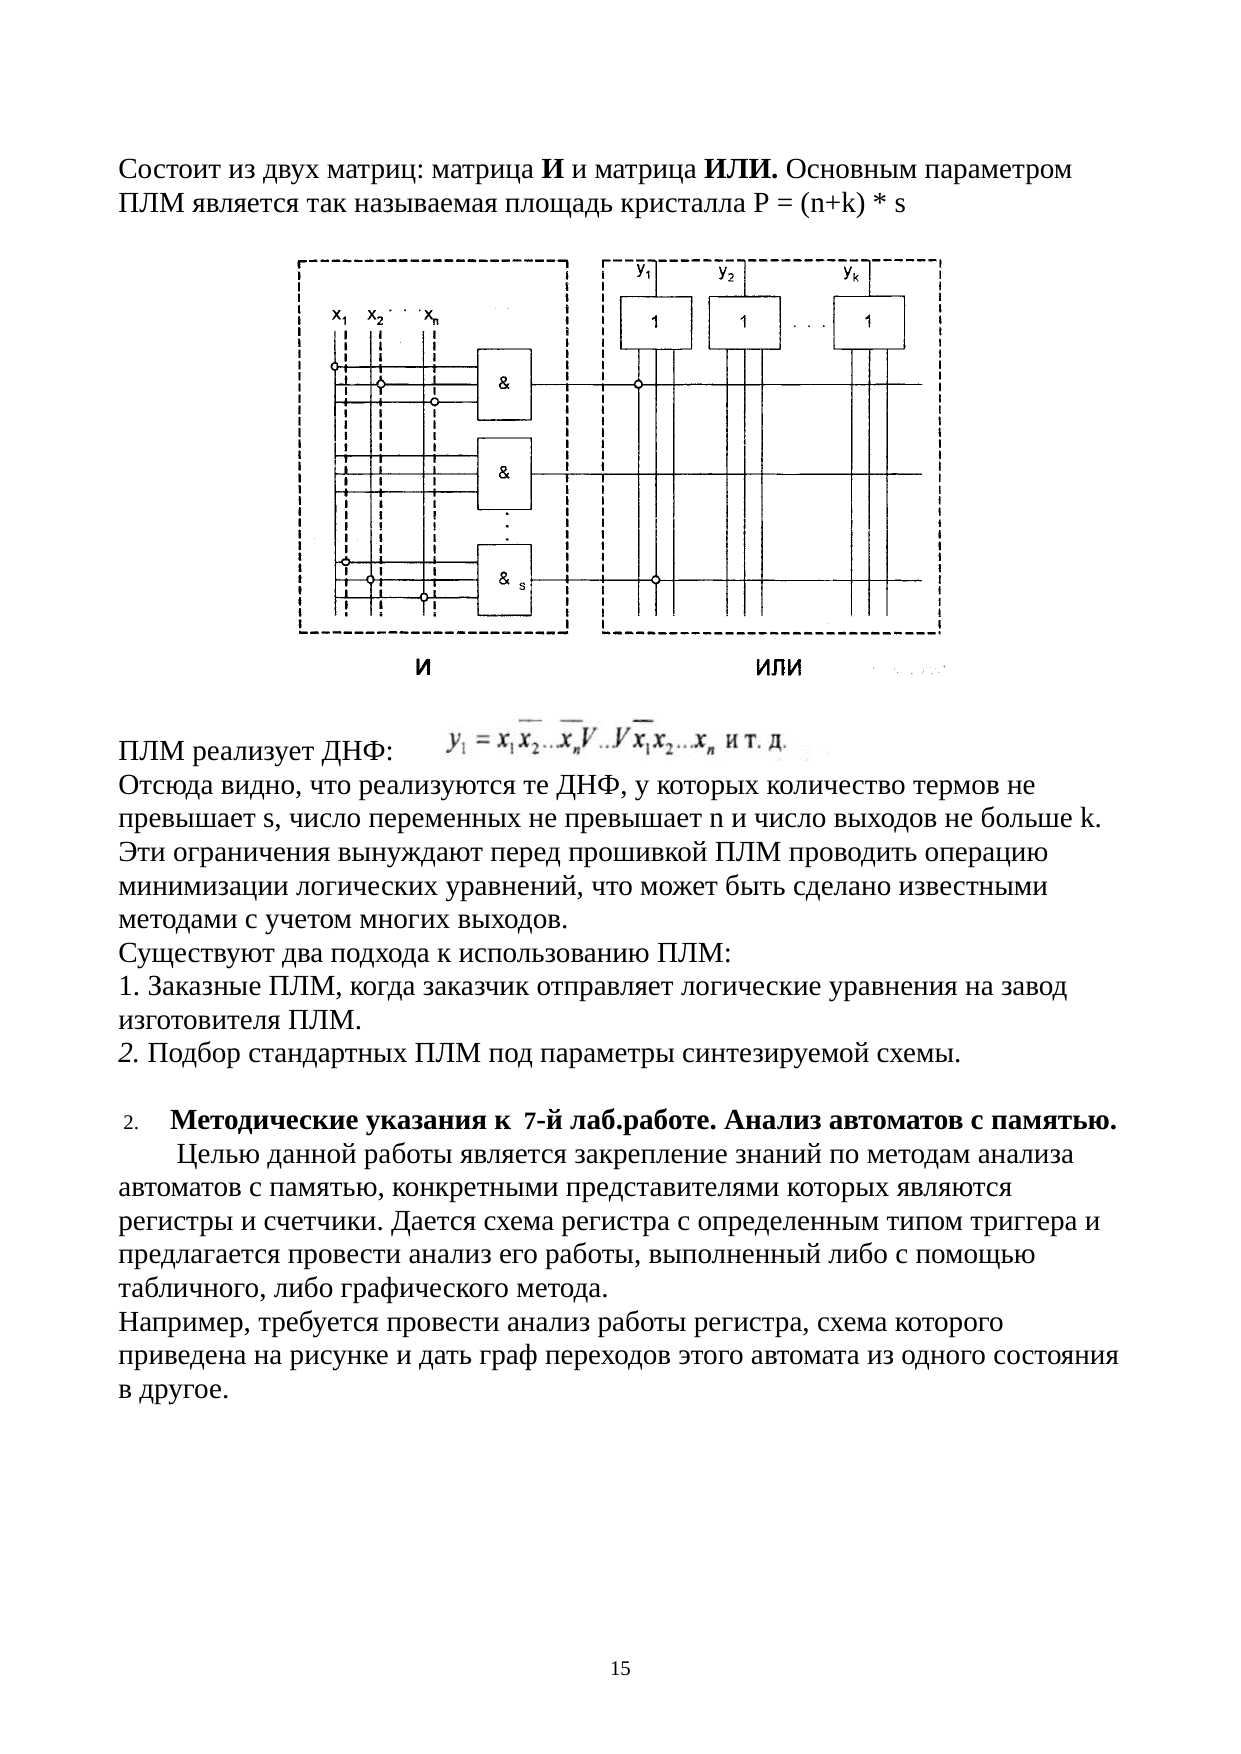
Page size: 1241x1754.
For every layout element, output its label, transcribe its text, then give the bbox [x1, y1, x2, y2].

list Методические указания к 7-й лаб.работе. Анализ автоматов с памятью. [118, 1102, 1122, 1136]
text Состоит из двух матриц: матрица И и матрица ИЛИ. Основным параметром ПЛМ является так называемая площадь кристалла Р = (n+k) * s [118, 152, 1122, 219]
picture [292, 252, 949, 679]
picture [444, 713, 829, 761]
text Целью данной работы является закрепление знаний по методам анализа автоматов с памятью, конкретными представителями которых являются регистры и счетчики. Дается схема регистра с определенным типом триггера и предлагается провести анализ его работы, выполненный либо с помощью табличного, либо графического метода. [118, 1136, 1122, 1304]
text ПЛМ реализует ДНФ: [118, 714, 1122, 767]
text 1. Заказные ПЛМ, когда заказчик отправляет логические уравнения на завод изготовителя ПЛМ. [118, 968, 1122, 1035]
text Например, требуется провести анализ работы регистра, схема которого приведена на рисунке и дать граф переходов этого автомата из одного состояния в другое. [118, 1304, 1122, 1404]
text 2. Подбор стандартных ПЛМ под параметры синтезируемой схемы. [118, 1035, 1122, 1069]
text Существуют два подхода к использованию ПЛМ: [118, 935, 1122, 968]
text Отсюда видно, что реализуются те ДНФ, у которых количество термов не превышает s, число переменных не превышает n и число выходов не больше k. Эти ограничения вынуждают перед прошивкой ПЛМ проводить операцию минимизации логических уравнений, что может быть сделано известными методами с учетом многих выходов. [118, 767, 1122, 935]
